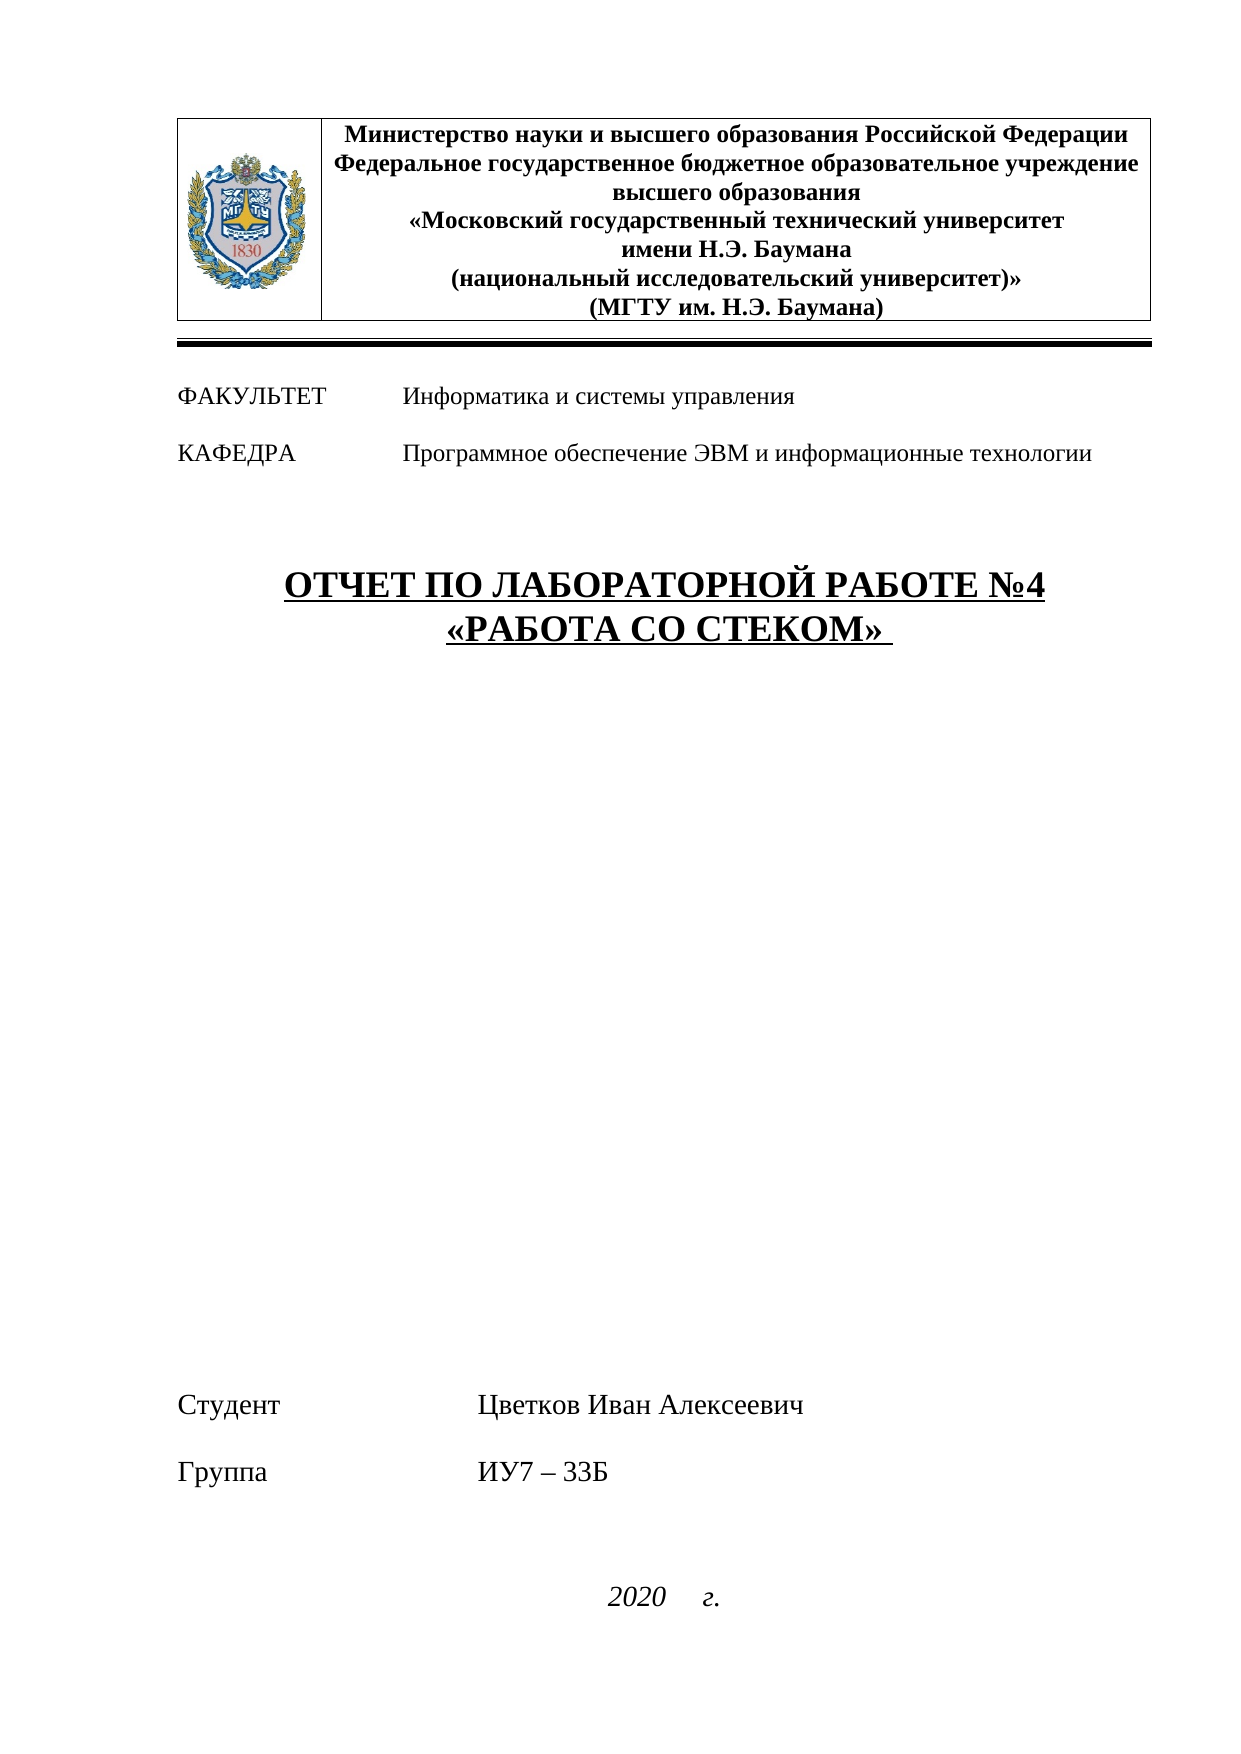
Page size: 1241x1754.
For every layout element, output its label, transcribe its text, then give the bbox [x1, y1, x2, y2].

table_header [178, 119, 321, 320]
text ФАКУЛЬТЕТ Информатика и системы управления [177, 381, 1152, 409]
table_header Министерство науки и высшего образования Российской Федерации Федеральное государственное бюджетное образовательное учреждение высшего образования «Московский государственный технический университет имени Н.Э. Баумана (национальный исследовательский университет)» (МГТУ им. Н.Э. Баумана) [322, 119, 1150, 320]
picture [196, 153, 307, 290]
text Группа ИУ7 – 33Б [177, 1454, 1152, 1488]
text КАФЕДРА Программное обеспечение ЭВМ и информационные технологии [177, 438, 1152, 467]
text «РАБОТА СО СТЕКОМ» [177, 606, 1152, 649]
text 2020 г. [177, 1579, 1152, 1612]
text Студент Цветков Иван Алексеевич [177, 1387, 1152, 1421]
text ОТЧЕТ ПО ЛАБОРАТОРНОЙ РАБОТЕ №4 [177, 563, 1152, 606]
